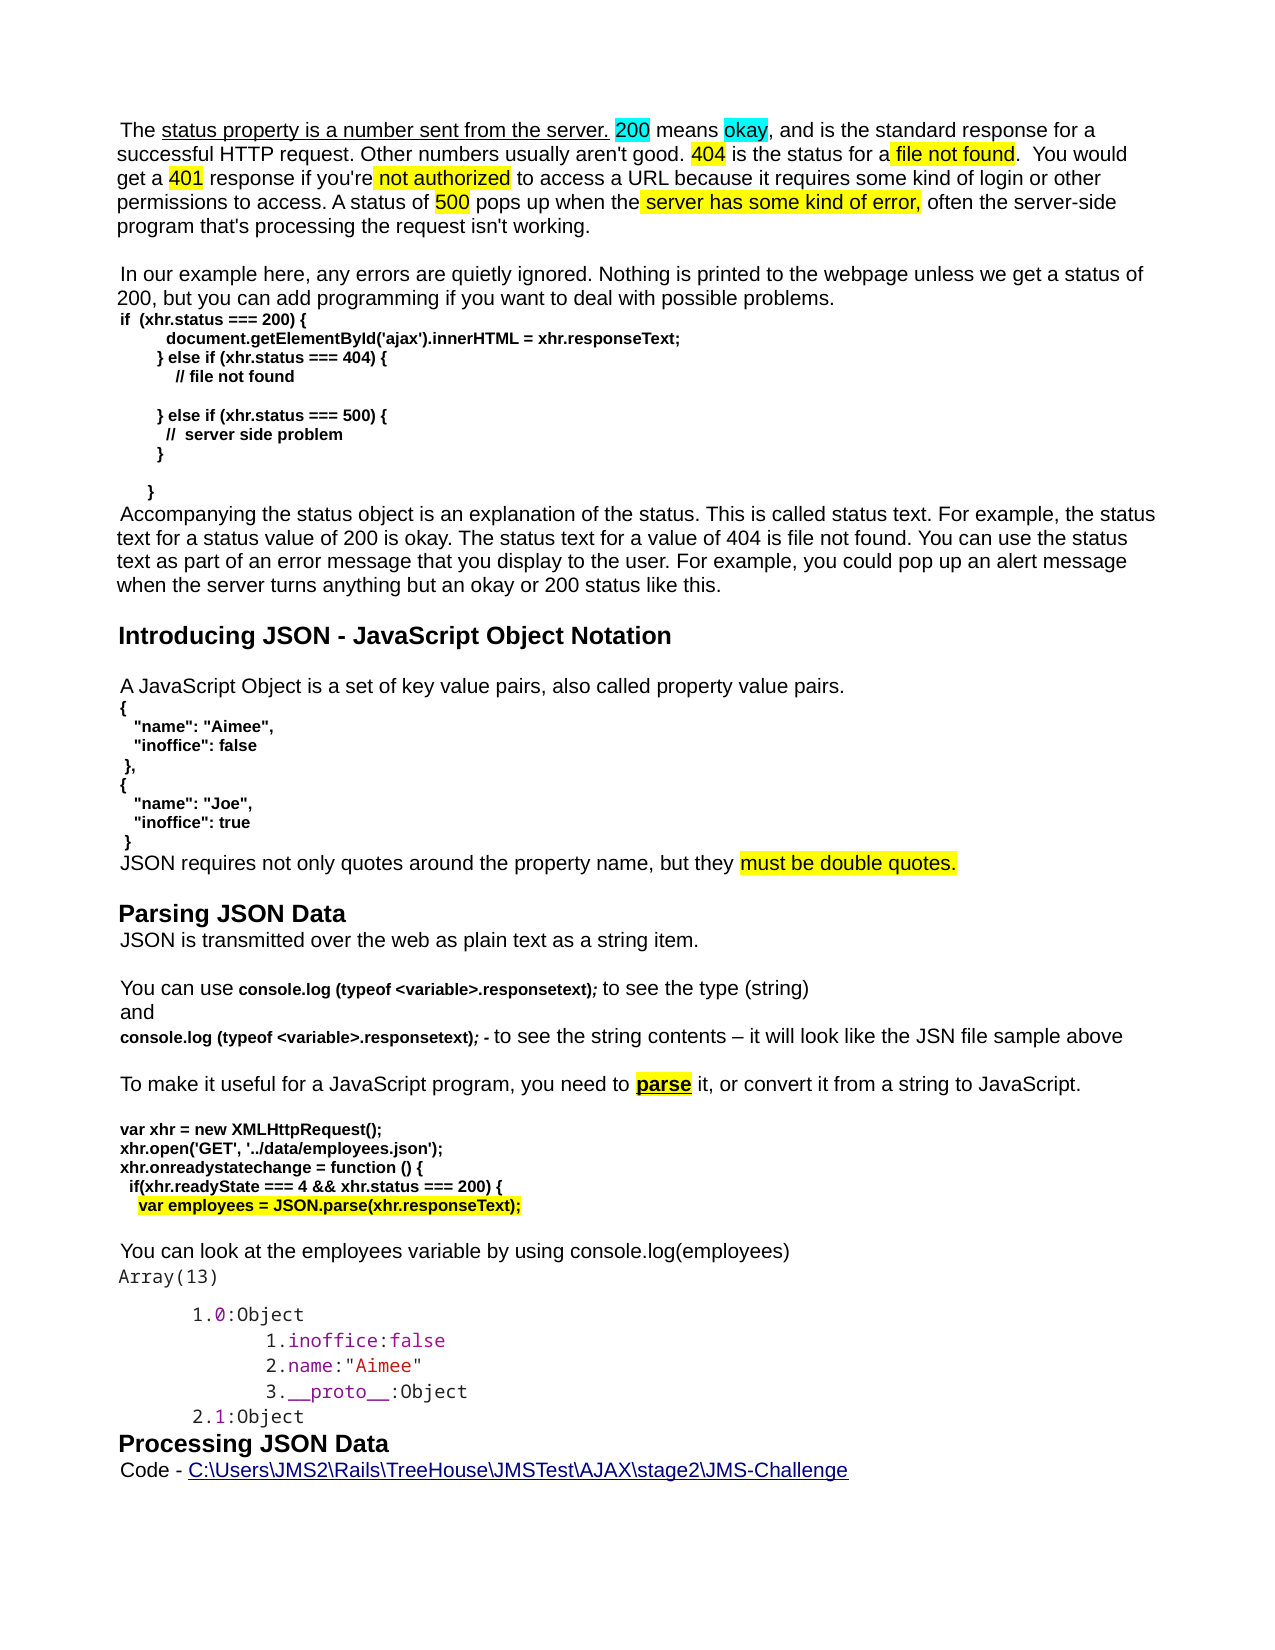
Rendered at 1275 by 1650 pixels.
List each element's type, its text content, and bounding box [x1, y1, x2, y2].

text You can look at the employees variable by using console.log(employees) [117, 1239, 1157, 1263]
list name:"Aimee" [118, 1352, 1157, 1378]
text { [117, 698, 1157, 717]
list __proto__:Object [118, 1378, 1157, 1403]
subtitle Processing JSON Data [118, 1429, 1157, 1458]
text xhr.open('GET', '../data/employees.json'); [117, 1139, 1157, 1158]
text }, [117, 755, 1157, 774]
subtitle Introducing JSON - JavaScript Object Notation [118, 621, 1157, 650]
text } else if (xhr.status === 404) { [117, 348, 1157, 367]
text { [117, 774, 1157, 794]
text Code - C:\Users\JMS2\Rails\TreeHouse\JMSTest\AJAX\stage2\JMS-Challenge [117, 1458, 1157, 1482]
text } else if (xhr.status === 500) { [117, 406, 1157, 425]
text console.log (typeof <variable>.responsetext); - to see the string contents – it will look like the JSN file sample above [117, 1024, 1157, 1048]
text // server side problem [117, 425, 1157, 444]
text JSON is transmitted over the web as plain text as a string item. [117, 928, 1157, 952]
text if(xhr.readyState === 4 && xhr.status === 200) { [117, 1177, 1157, 1196]
list 0:Object [118, 1301, 1157, 1327]
text var employees = JSON.parse(xhr.responseText); [117, 1196, 1157, 1215]
text Array(13) [118, 1263, 1157, 1289]
text } [117, 444, 1157, 463]
text The status property is a number sent from the server. 200 means okay, and is the standard response for a successful HTTP request. Other numbers usually aren't good. 404 is the status for a file not found. You would get a 401 response if you're not authorized to access a URL because it requires some kind of login or other permissions to access. A status of 500 pops up when the server has some kind of error, often the server-side program that's processing the request isn't working. [117, 118, 1157, 238]
subtitle Parsing JSON Data [118, 899, 1157, 928]
list 1:Object [118, 1403, 1157, 1429]
text xhr.onreadystatechange = function () { [117, 1158, 1157, 1177]
text "name": "Joe", [117, 794, 1157, 813]
text JSON requires not only quotes around the property name, but they must be double quotes. [117, 851, 1157, 875]
text } [117, 832, 1157, 851]
text // file not found [117, 367, 1157, 386]
text if (xhr.status === 200) { [117, 310, 1157, 329]
text To make it useful for a JavaScript program, you need to parse it, or convert it from a string to JavaScript. [117, 1072, 1157, 1096]
text "inoffice": false [117, 736, 1157, 755]
text var xhr = new XMLHttpRequest(); [117, 1119, 1157, 1139]
text In our example here, any errors are quietly ignored. Nothing is printed to the webpage unless we get a status of 200, but you can add programming if you want to deal with possible problems. [117, 262, 1157, 310]
text document.getElementById('ajax').innerHTML = xhr.responseText; [117, 329, 1157, 348]
text You can use console.log (typeof <variable>.responsetext); to see the type (string) [117, 976, 1157, 1000]
text Accompanying the status object is an explanation of the status. This is called status text. For example, the status text for a status value of 200 is okay. The status text for a value of 404 is file not found. You can use the status text as part of an error message that you display to the user. For example, you could pop up an alert message when the server turns anything but an okay or 200 status like this. [117, 501, 1157, 597]
text "inoffice": true [117, 813, 1157, 832]
text "name": "Aimee", [117, 717, 1157, 736]
text and [117, 1000, 1157, 1024]
list inoffice:false [118, 1327, 1157, 1352]
text } [117, 482, 1157, 501]
text A JavaScript Object is a set of key value pairs, also called property value pairs. [117, 674, 1157, 698]
